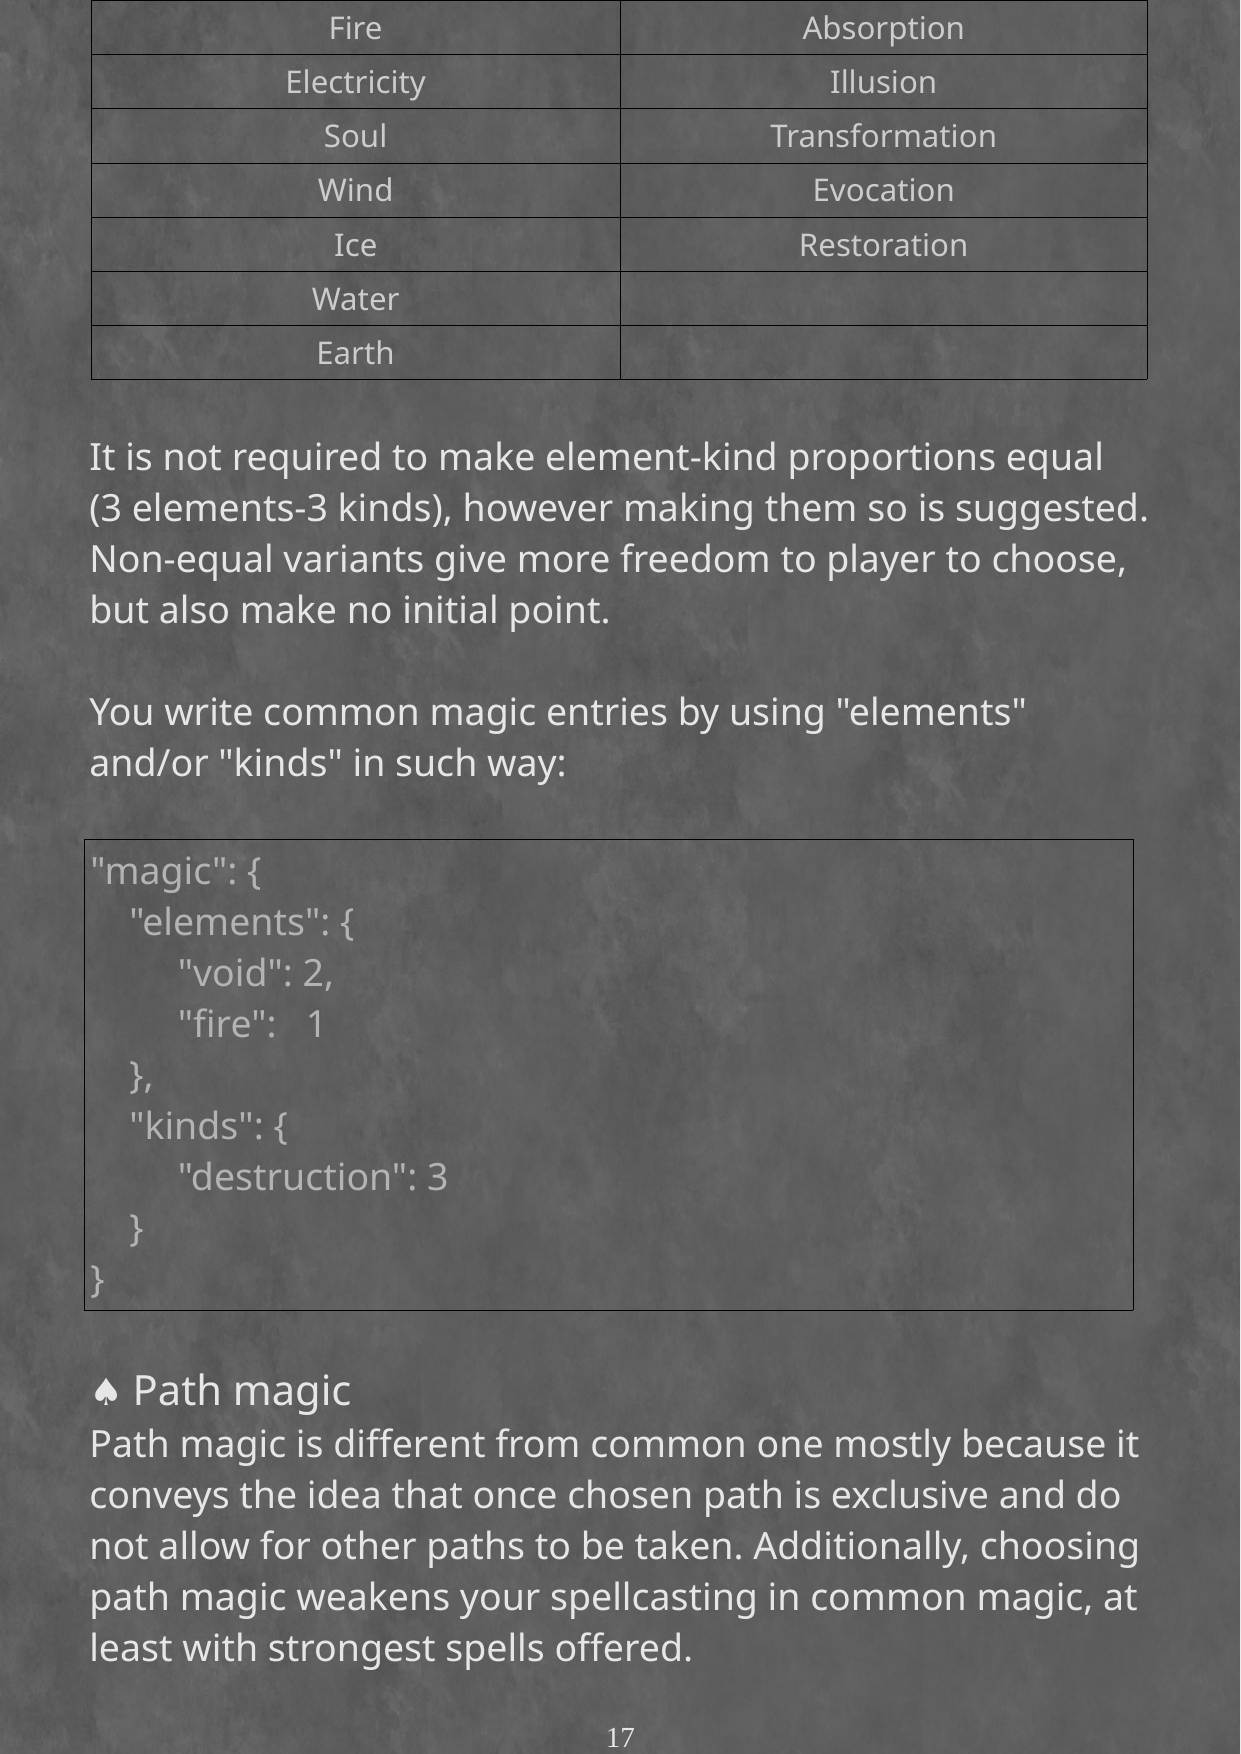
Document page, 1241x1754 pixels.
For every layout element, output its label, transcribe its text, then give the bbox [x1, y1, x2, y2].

text (3 elements-3 kinds), however making them so is suggested. [89, 481, 1151, 532]
text ♠ Path magic [89, 1361, 1151, 1417]
table_cell Restoration [621, 218, 1147, 271]
table_cell Evocation [621, 164, 1147, 217]
text Path magic is different from common one mostly because it conveys the idea that once chosen path is exclusive and do not allow for other paths to be taken. Additionally, choosing path magic weakens your spellcasting in common magic, at least with strongest spells offered. [89, 1417, 1151, 1673]
table_cell Fire [92, 1, 620, 54]
table_cell Transformation [621, 109, 1147, 162]
table_cell Electricity [92, 55, 620, 108]
table_cell Ice [92, 218, 620, 271]
table_cell [621, 272, 1147, 325]
table_cell Earth [92, 326, 620, 379]
table_header "magic": { "elements": { "void": 2, "fire": 1 }, "kinds": { "destruction": 3 } } [85, 840, 1133, 1309]
table_cell Soul [92, 109, 620, 162]
table_cell [621, 326, 1147, 379]
table_cell Illusion [621, 55, 1147, 108]
table_cell Absorption [621, 1, 1147, 54]
text Non-equal variants give more freedom to player to choose, but also make no initial point. [89, 532, 1151, 634]
text It is not required to make element-kind proportions equal [89, 430, 1151, 481]
picture [0, 0, 1241, 1754]
table_cell Wind [92, 164, 620, 217]
table_cell Water [92, 272, 620, 325]
text You write common magic entries by using "elements" and/or "kinds" in such way: [89, 686, 1151, 788]
